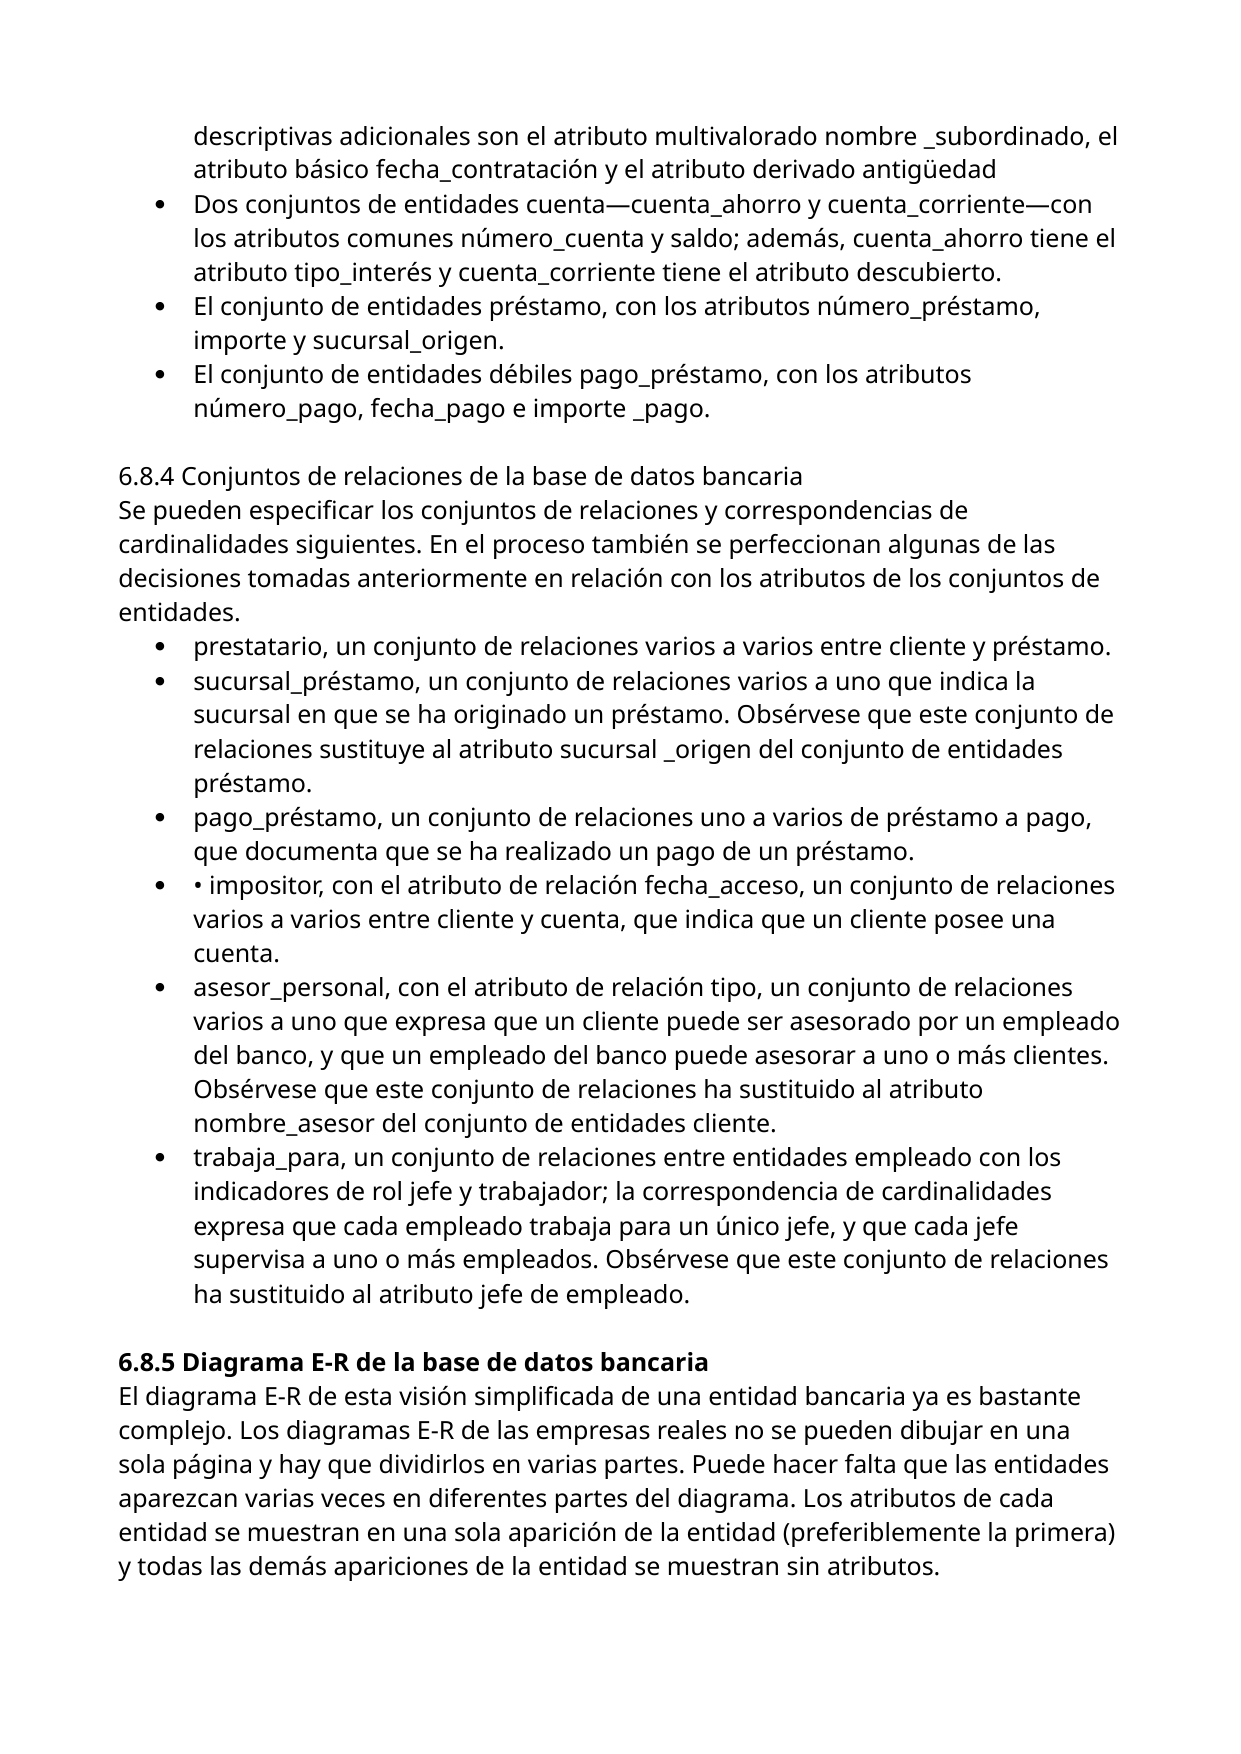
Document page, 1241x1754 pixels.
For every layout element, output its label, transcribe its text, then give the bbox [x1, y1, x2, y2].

list sucursal_préstamo, un conjunto de relaciones varios a uno que indica la sucursal en que se ha originado un préstamo. Obsérvese que este conjunto de relaciones sustituye al atributo sucursal _origen del conjunto de entidades préstamo. [156, 663, 1122, 799]
list pago_préstamo, un conjunto de relaciones uno a varios de préstamo a pago, que documenta que se ha realizado un pago de un préstamo. [156, 799, 1122, 867]
list trabaja_para, un conjunto de relaciones entre entidades empleado con los indicadores de rol jefe y trabajador; la correspondencia de cardinalidades expresa que cada empleado trabaja para un único jefe, y que cada jefe supervisa a uno o más empleados. Obsérvese que este conjunto de relaciones ha sustituido al atributo jefe de empleado. [156, 1140, 1122, 1310]
list prestatario, un conjunto de relaciones varios a varios entre cliente y préstamo. [156, 629, 1122, 663]
list descriptivas adicionales son el atributo multivalorado nombre _subordinado, el atributo básico fecha_contratación y el atributo derivado antigüedad [156, 118, 1122, 186]
list El conjunto de entidades préstamo, con los atributos número_préstamo, importe y sucursal_origen. [156, 288, 1122, 357]
text 6.8.4 Conjuntos de relaciones de la base de datos bancaria [118, 459, 1122, 493]
list El conjunto de entidades débiles pago_préstamo, con los atributos número_pago, fecha_pago e importe _pago. [156, 357, 1122, 425]
text 6.8.5 Diagrama E-R de la base de datos bancaria El diagrama E-R de esta visión simplificada de una entidad bancaria ya es bastante complejo. Los diagramas E-R de las empresas reales no se pueden dibujar en una sola página y hay que dividirlos en varias partes. Puede hacer falta que las entidades aparezcan varias veces en diferentes partes del diagrama. Los atributos de cada entidad se muestran en una sola aparición de la entidad (preferiblemente la primera) y todas las demás apariciones de la entidad se muestran sin atributos. [118, 1344, 1122, 1583]
list asesor_personal, con el atributo de relación tipo, un conjunto de relaciones varios a uno que expresa que un cliente puede ser asesorado por un empleado del banco, y que un empleado del banco puede asesorar a uno o más clientes. Obsérvese que este conjunto de relaciones ha sustituido al atributo nombre_asesor del conjunto de entidades cliente. [156, 970, 1122, 1140]
list Dos conjuntos de entidades cuenta—cuenta_ahorro y cuenta_corriente—con los atributos comunes número_cuenta y saldo; además, cuenta_ahorro tiene el atributo tipo_interés y cuenta_corriente tiene el atributo descubierto. [156, 186, 1122, 288]
text Se pueden especificar los conjuntos de relaciones y correspondencias de cardinalidades siguientes. En el proceso también se perfeccionan algunas de las decisiones tomadas anteriormente en relación con los atributos de los conjuntos de entidades. [118, 493, 1122, 629]
list • impositor, con el atributo de relación fecha_acceso, un conjunto de relaciones varios a varios entre cliente y cuenta, que indica que un cliente posee una cuenta. [156, 867, 1122, 970]
